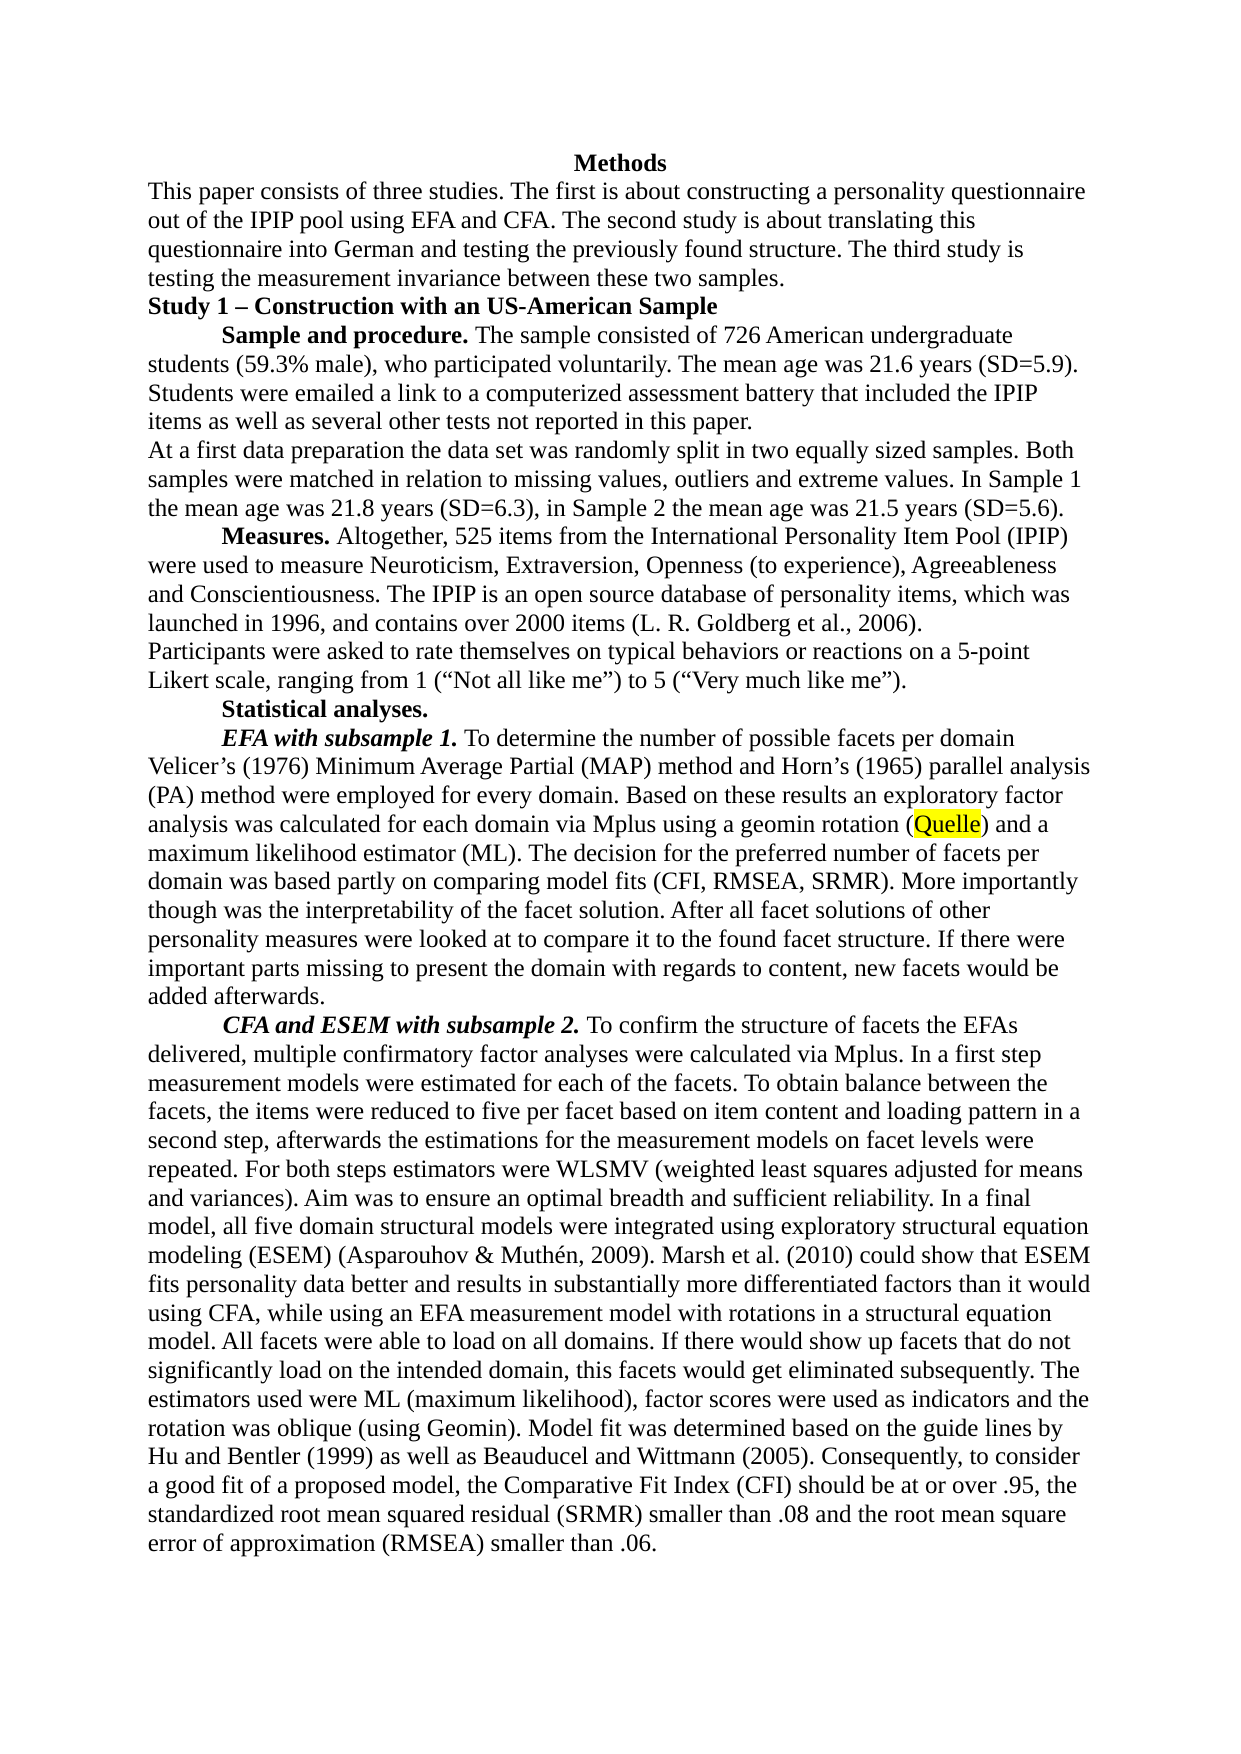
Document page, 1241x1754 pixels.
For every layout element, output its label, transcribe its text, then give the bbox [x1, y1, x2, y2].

text This paper consists of three studies. The first is about constructing a personality questionnaire out of the IPIP pool using EFA and CFA. The second study is about translating this questionnaire into German and testing the previously found structure. The third study is testing the measurement invariance between these two samples. [148, 176, 1093, 291]
text Study 1 – Construction with an US-American Sample [148, 291, 1093, 320]
text Sample and procedure. The sample consisted of 726 American undergraduate students (59.3% male), who participated voluntarily. The mean age was 21.6 years (SD=5.9). Students were emailed a link to a computerized assessment battery that included the IPIP items as well as several other tests not reported in this paper. [148, 320, 1093, 435]
text EFA with subsample 1. To determine the number of possible facets per domain Velicer’s (1976) Minimum Average Partial (MAP) method and Horn’s (1965) parallel analysis (PA) method were employed for every domain. Based on these results an exploratory factor analysis was calculated for each domain via Mplus using a geomin rotation (Quelle) and a maximum likelihood estimator (ML). The decision for the preferred number of facets per domain was based partly on comparing model fits (CFI, RMSEA, SRMR). More importantly though was the interpretability of the facet solution. After all facet solutions of other personality measures were looked at to compare it to the found facet structure. If there were important parts missing to present the domain with regards to content, new facets would be added afterwards. [148, 723, 1093, 1010]
text Measures. Altogether, 525 items from the International Personality Item Pool (IPIP) were used to measure Neuroticism, Extraversion, Openness (to experience), Agreeableness and Conscientiousness. The IPIP is an open source database of personality items, which was launched in 1996, and contains over 2000 items (L. R. Goldberg et al., 2006). [148, 521, 1093, 636]
text Participants were asked to rate themselves on typical behaviors or reactions on a 5-point Likert scale, ranging from 1 (“Not all like me”) to 5 (“Very much like me”). [148, 636, 1093, 694]
text Methods [148, 148, 1093, 176]
text Statistical analyses. [148, 694, 1093, 723]
text At a first data preparation the data set was randomly split in two equally sized samples. Both samples were matched in relation to missing values, outliers and extreme values. In Sample 1 the mean age was 21.8 years (SD=6.3), in Sample 2 the mean age was 21.5 years (SD=5.6). [148, 435, 1093, 521]
text CFA and ESEM with subsample 2. To confirm the structure of facets the EFAs delivered, multiple confirmatory factor analyses were calculated via Mplus. In a first step measurement models were estimated for each of the facets. To obtain balance between the facets, the items were reduced to five per facet based on item content and loading pattern in a second step, afterwards the estimations for the measurement models on facet levels were repeated. For both steps estimators were WLSMV (weighted least squares adjusted for means and variances). Aim was to ensure an optimal breadth and sufficient reliability. In a final model, all five domain structural models were integrated using exploratory structural equation modeling (ESEM) (Asparouhov & Muthén, 2009). Marsh et al. (2010) could show that ESEM fits personality data better and results in substantially more differentiated factors than it would using CFA, while using an EFA measurement model with rotations in a structural equation model. All facets were able to load on all domains. If there would show up facets that do not significantly load on the intended domain, this facets would get eliminated subsequently. The estimators used were ML (maximum likelihood), factor scores were used as indicators and the rotation was oblique (using Geomin). Model fit was determined based on the guide lines by Hu and Bentler (1999) as well as Beauducel and Wittmann (2005). Consequently, to consider a good fit of a proposed model, the Comparative Fit Index (CFI) should be at or over .95, the standardized root mean squared residual (SRMR) smaller than .08 and the root mean square error of approximation (RMSEA) smaller than .06. [148, 1010, 1093, 1556]
